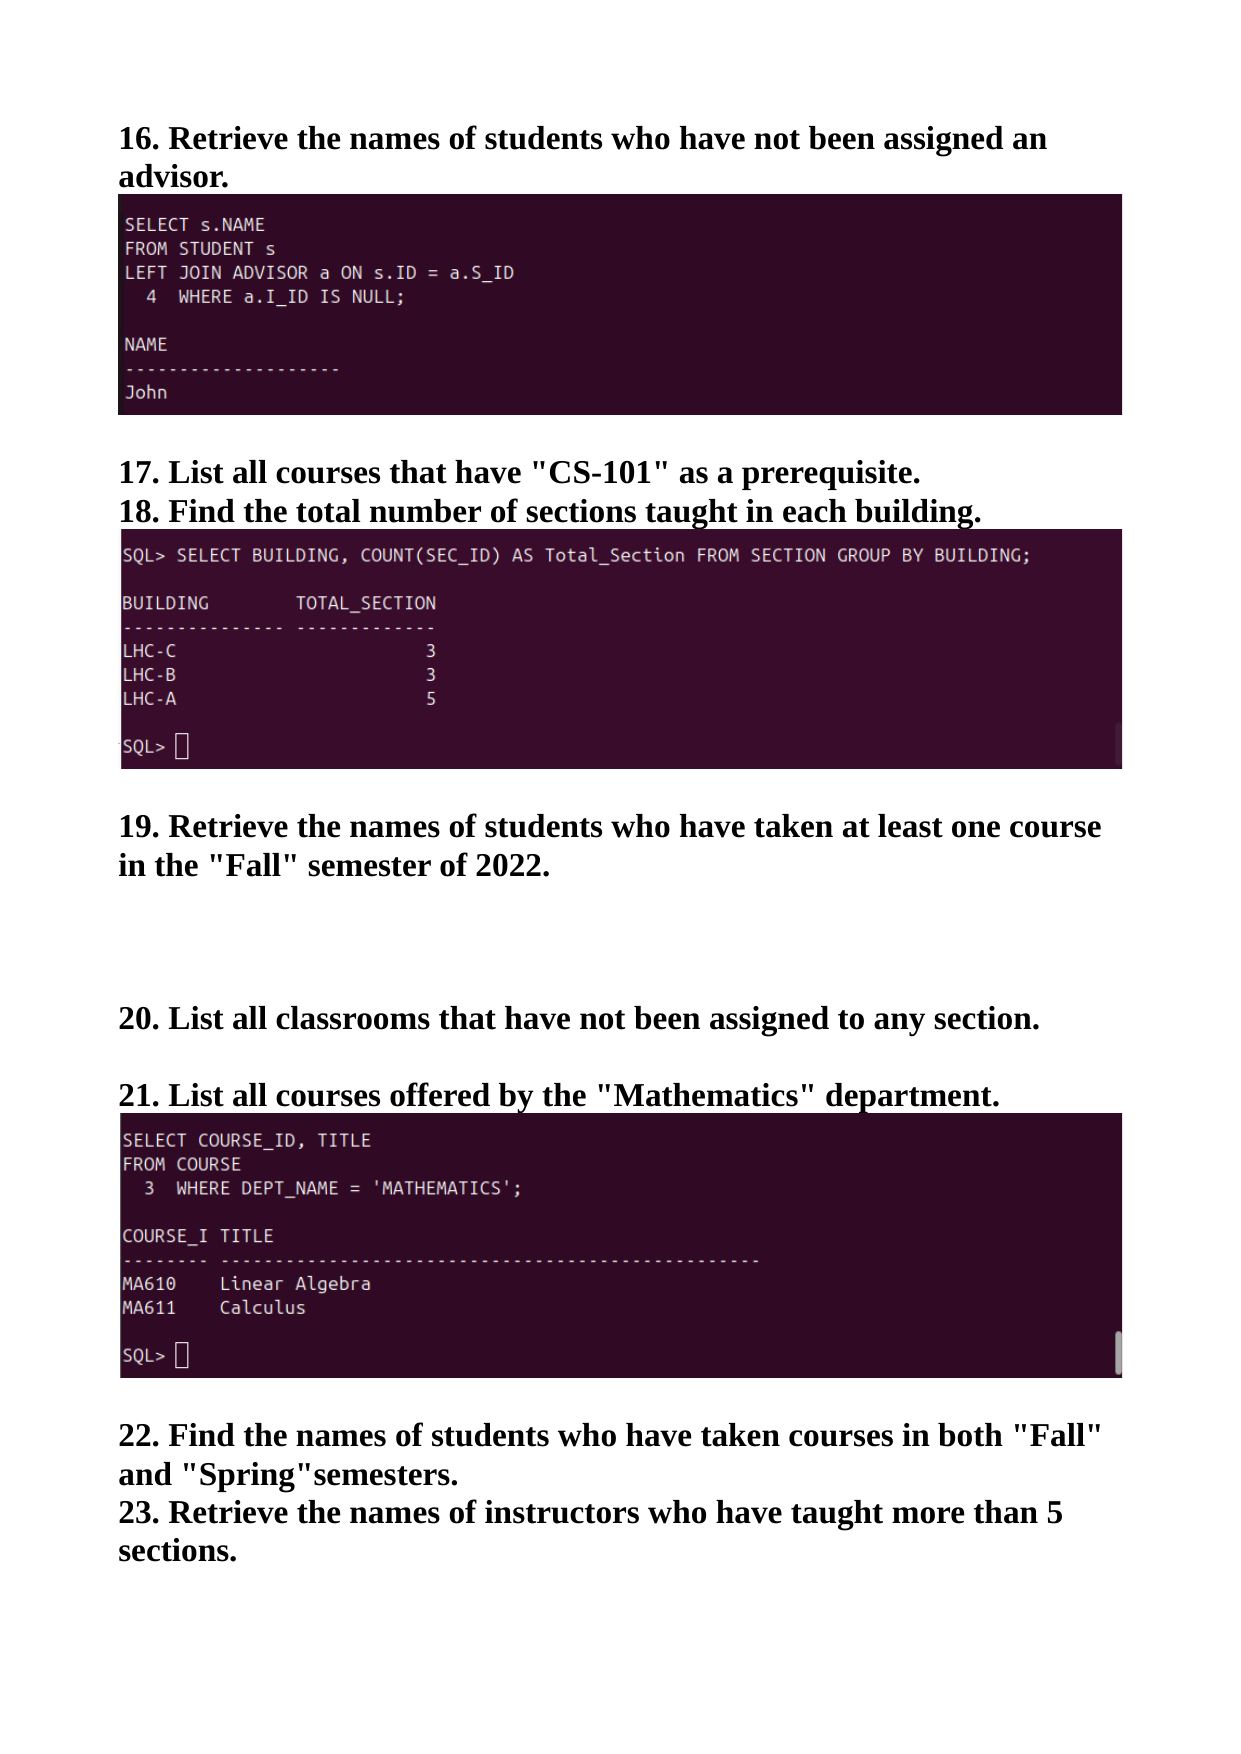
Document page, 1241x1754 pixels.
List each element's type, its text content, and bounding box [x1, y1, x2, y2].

text 16. Retrieve the names of students who have not been assigned an advisor. [118, 118, 1122, 194]
text 18. Find the total number of sections taught in each building. [118, 491, 1122, 529]
picture [118, 1113, 1123, 1378]
text 23. Retrieve the names of instructors who have taught more than 5 sections. [118, 1492, 1122, 1569]
text 20. List all classrooms that have not been assigned to any section. [118, 998, 1122, 1037]
text 22. Find the names of students who have taken courses in both "Fall" and "Spring"semesters. [118, 1416, 1122, 1492]
text 21. List all courses offered by the "Mathematics" department. [118, 1075, 1122, 1113]
picture [118, 529, 1123, 769]
text 19. Retrieve the names of students who have taken at least one course in the "Fall" semester of 2022. [118, 807, 1122, 883]
picture [118, 194, 1123, 415]
text 17. List all courses that have "CS-101" as a prerequisite. [118, 453, 1122, 491]
